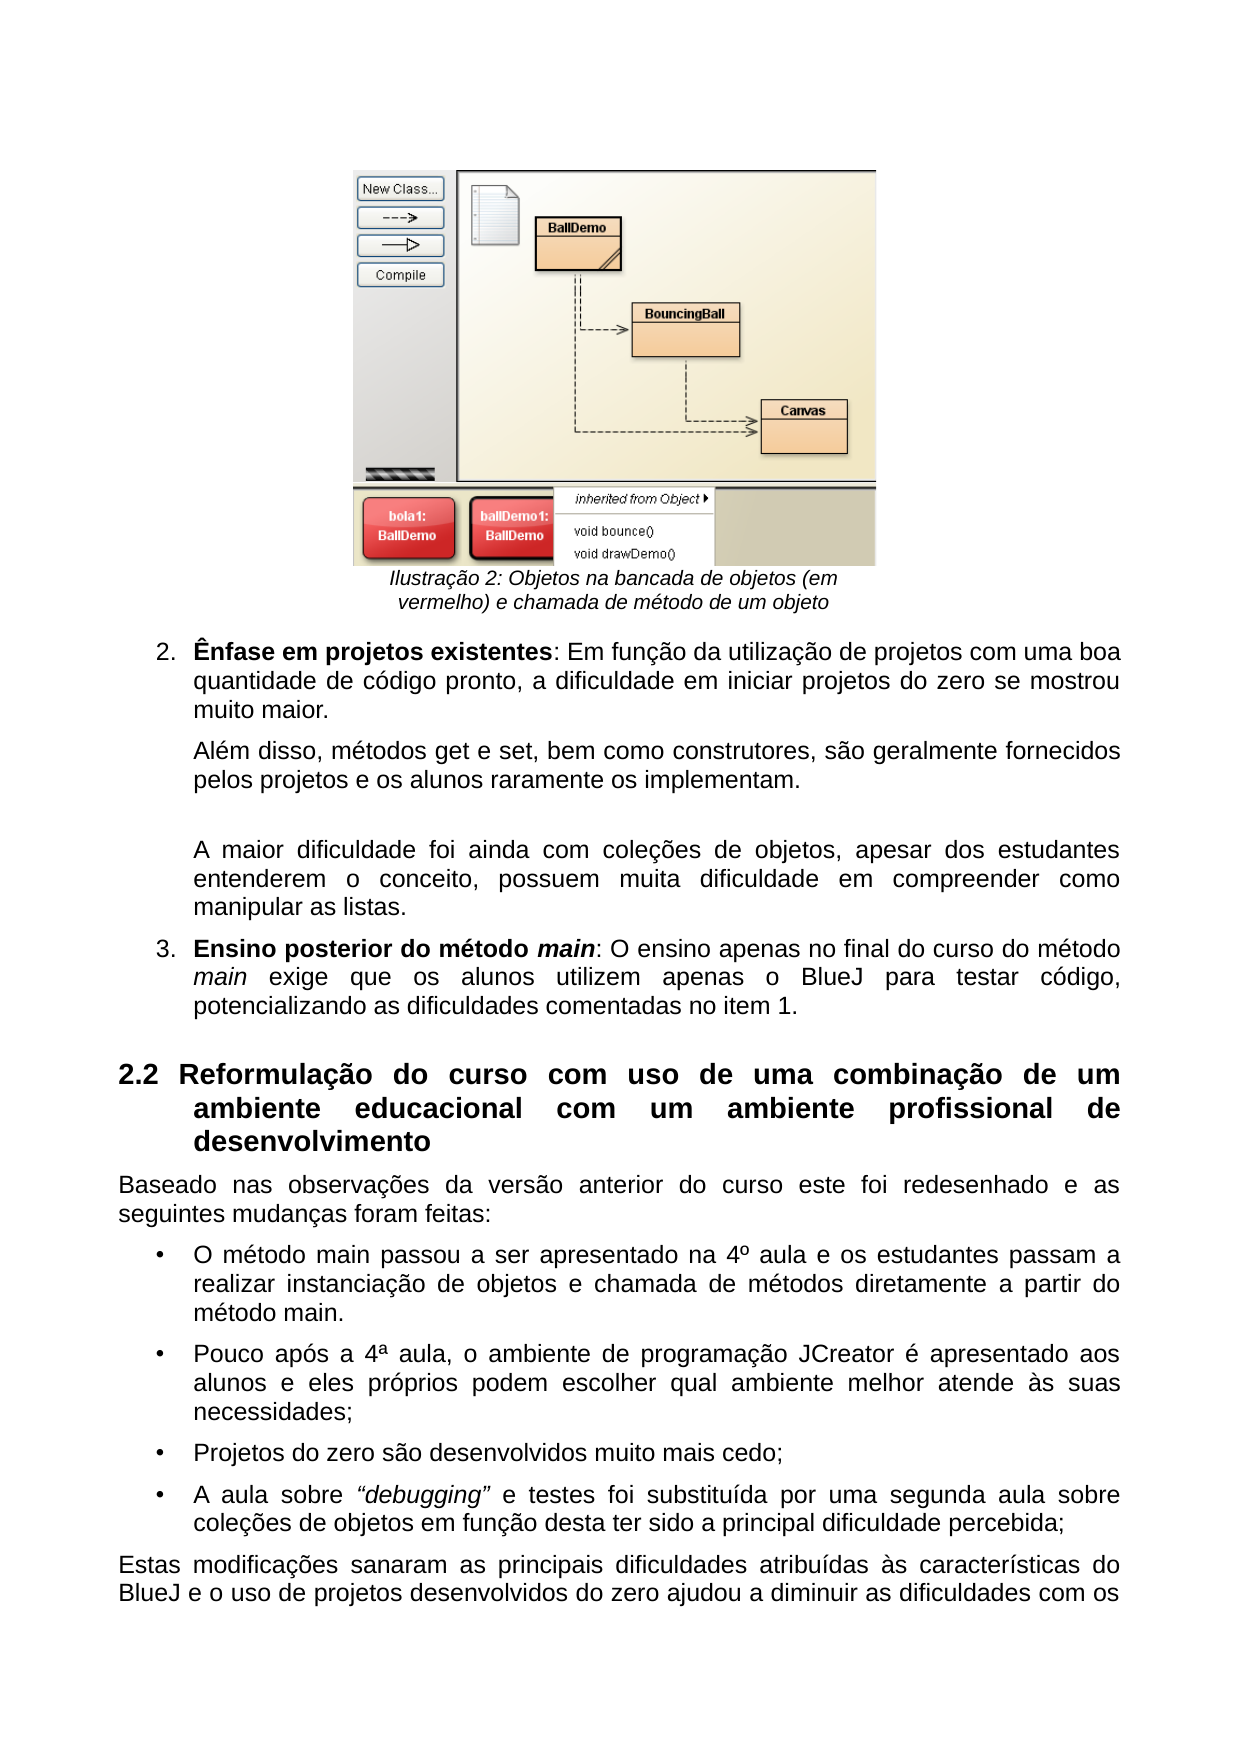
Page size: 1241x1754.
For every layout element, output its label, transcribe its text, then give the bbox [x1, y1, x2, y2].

text Estas modificações sanaram as principais dificuldades atribuídas às características do BlueJ e o uso de projetos desenvolvidos do zero ajudou a diminuir as dificuldades com os [118, 1550, 1122, 1607]
list Pouco após a 4ª aula, o ambiente de programação JCreator é apresentado aos alunos e eles próprios podem escolher qual ambiente melhor atende às suas necessidades; [156, 1339, 1122, 1426]
list Projetos do zero são desenvolvidos muito mais cedo; [156, 1438, 1122, 1467]
list Além disso, métodos get e set, bem como construtores, são geralmente fornecidos pelos projetos e os alunos raramente os implementam. [156, 736, 1122, 794]
text Baseado nas observações da versão anterior do curso este foi redesenhado e as seguintes mudanças foram feitas: [118, 1171, 1122, 1228]
subtitle 2.2 Reformulação do curso com uso de uma combinação de um ambiente educacional com um ambiente profissional de desenvolvimento [118, 1057, 1122, 1158]
list Ênfase em projetos existentes: Em função da utilização de projetos com uma boa quantidade de código pronto, a dificuldade em iniciar projetos do zero se mostrou muito maior. [156, 165, 1122, 724]
picture [353, 170, 877, 566]
list Ensino posterior do método main: O ensino apenas no final do curso do método main exige que os alunos utilizem apenas o BlueJ para testar código, potencializando as dificuldades comentadas no item 1. [156, 934, 1122, 1020]
list Ilustração 2: Objetos na bancada de objetos (em vermelho) e chamada de método de um objeto [353, 566, 876, 614]
list O método main passou a ser apresentado na 4º aula e os estudantes passam a realizar instanciação de objetos e chamada de métodos diretamente a partir do método main. [156, 1241, 1122, 1327]
list A aula sobre “debugging” e testes foi substituída por uma segunda aula sobre coleções de objetos em função desta ter sido a principal dificuldade percebida; [156, 1479, 1122, 1537]
list A maior dificuldade foi ainda com coleções de objetos, apesar dos estudantes entenderem o conceito, possuem muita dificuldade em compreender como manipular as listas. [156, 806, 1122, 921]
